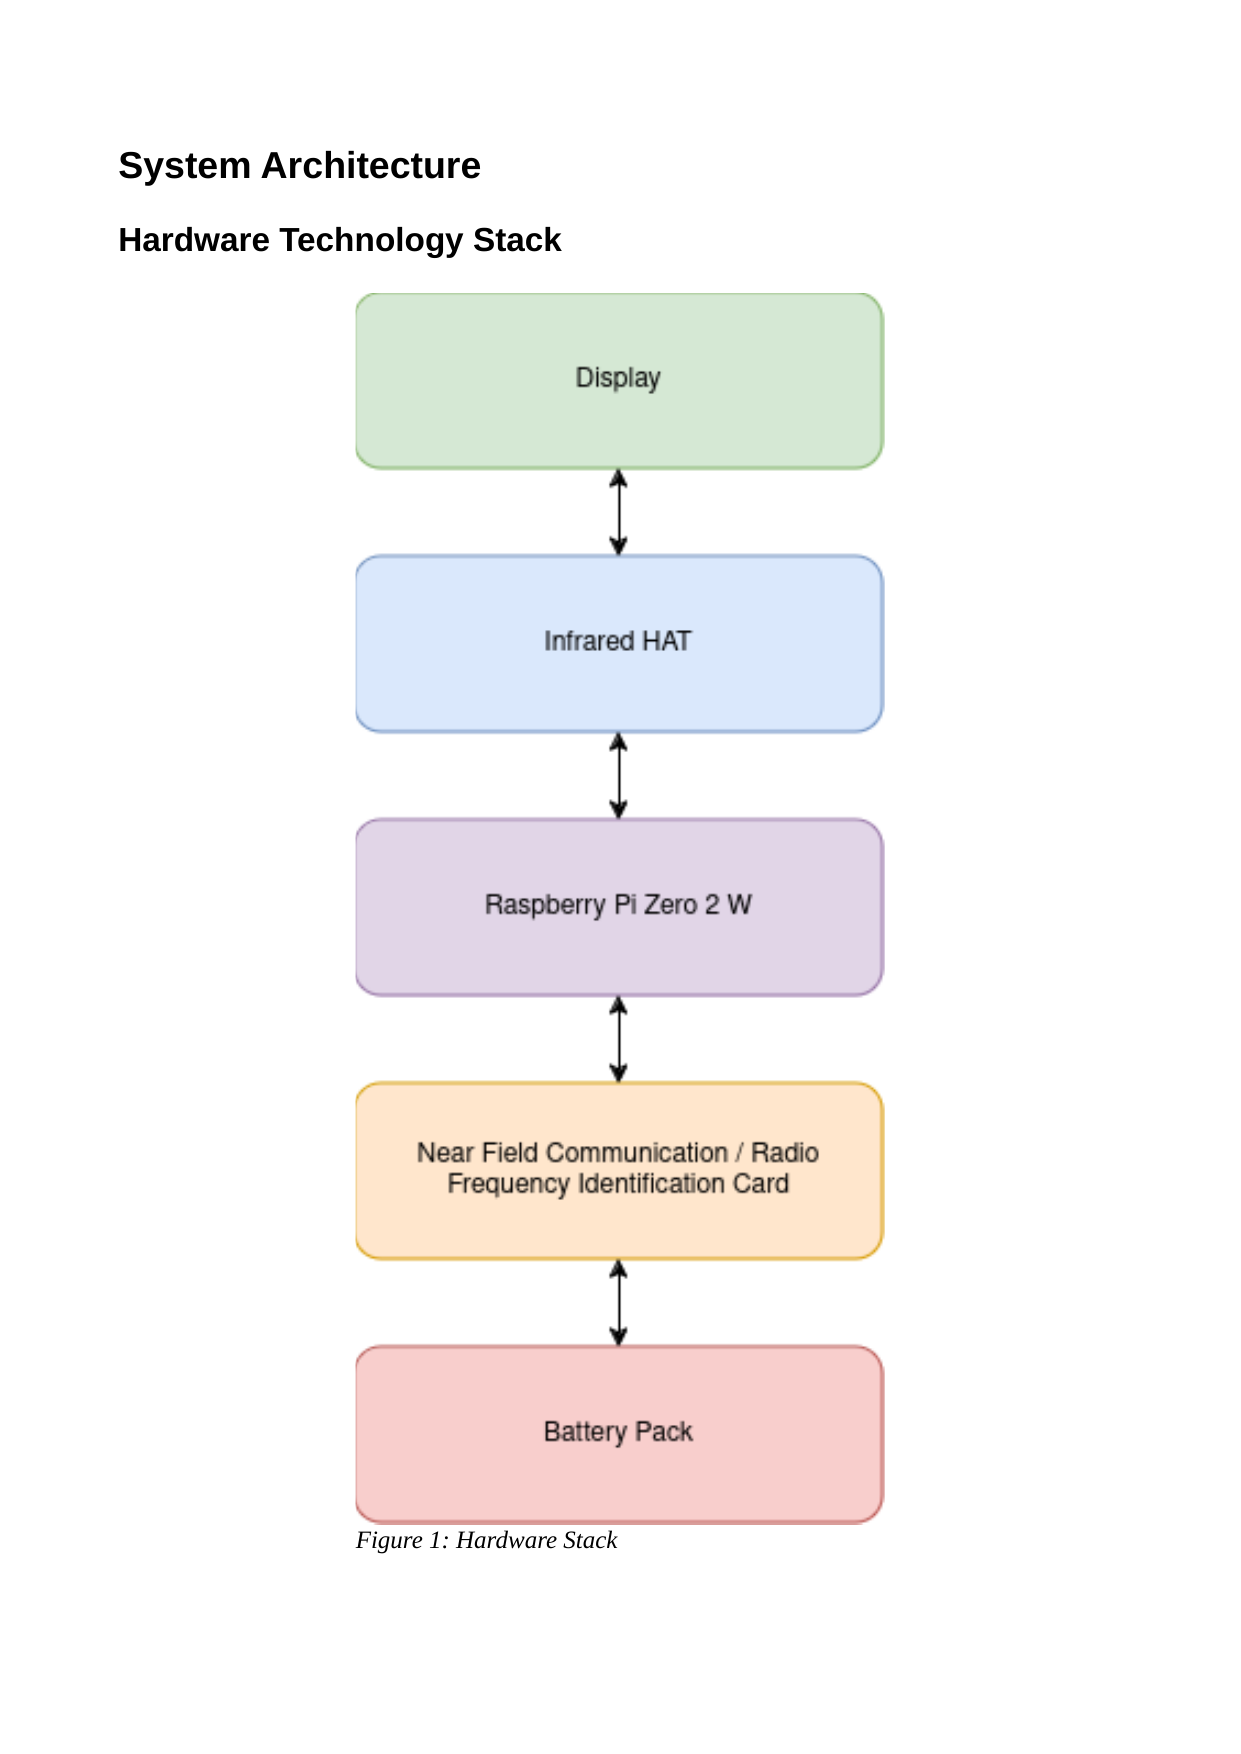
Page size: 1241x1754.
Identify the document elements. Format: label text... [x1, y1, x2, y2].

subtitle System Architecture [118, 143, 1122, 186]
text Figure 1: Hardware Stack [356, 1525, 884, 1553]
picture [355, 293, 885, 1525]
subtitle Hardware Technology Stack [118, 219, 1122, 258]
